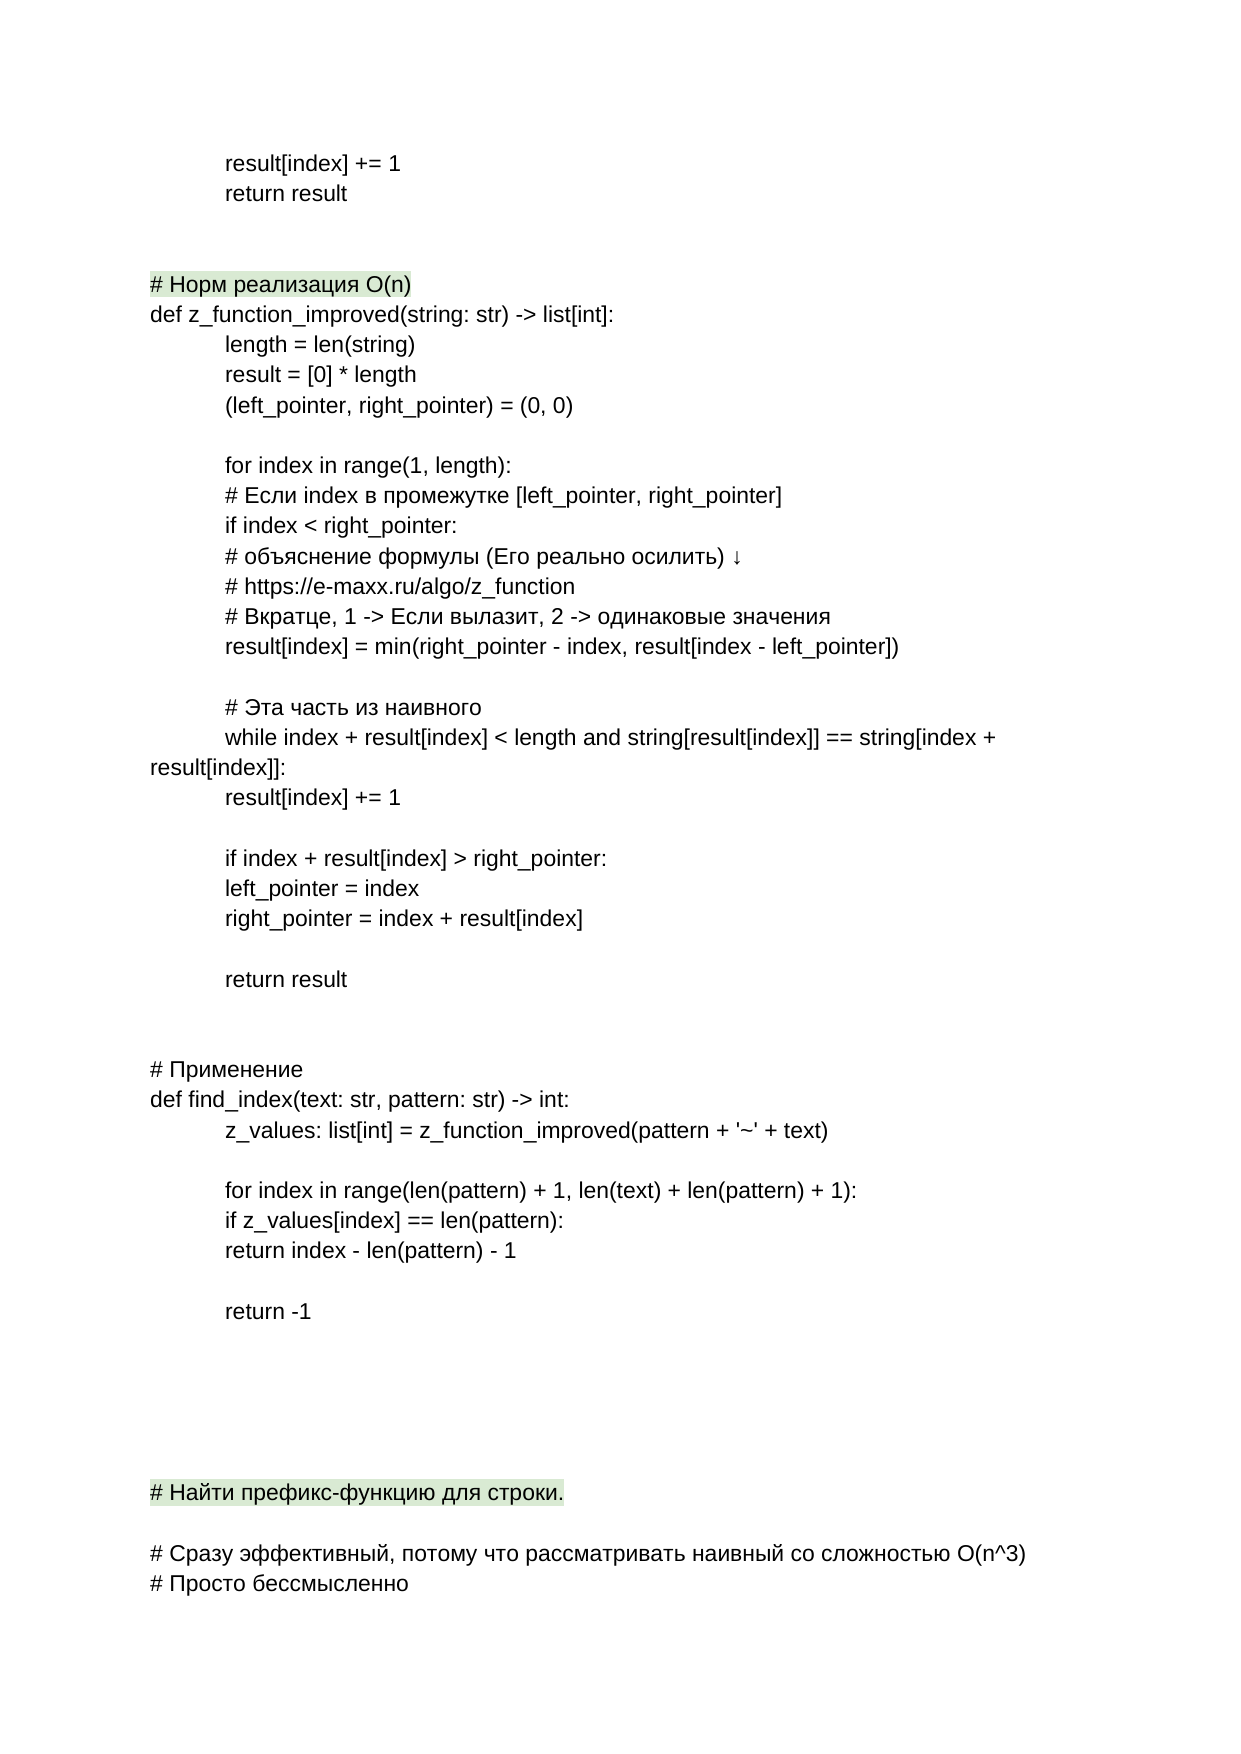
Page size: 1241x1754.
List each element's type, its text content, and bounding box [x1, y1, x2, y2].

text # Просто бессмысленно [150, 1570, 1090, 1596]
text result[index] += 1 [150, 150, 1090, 176]
text # Если index в промежутке [left_pointer, right_pointer] [150, 482, 1090, 509]
text return result [150, 966, 1090, 992]
text return result [150, 180, 1090, 207]
text # Вкратце, 1 -> Если вылазит, 2 -> одинаковые значения [150, 603, 1090, 629]
text result[index] += 1 [150, 784, 1090, 811]
text # объяснение формулы (Его реально осилить) ↓ [150, 543, 1090, 569]
text for index in range(1, length): [150, 452, 1090, 478]
text # Найти префикс-функцию для строки. [150, 1479, 1090, 1506]
text (left_pointer, right_pointer) = (0, 0) [150, 392, 1090, 418]
text if index < right_pointer: [150, 512, 1090, 539]
text if z_values[index] == len(pattern): [150, 1207, 1090, 1234]
text def find_index(text: str, pattern: str) -> int: [150, 1086, 1090, 1113]
text right_pointer = index + result[index] [150, 905, 1090, 932]
text # https://e-maxx.ru/algo/z_function [150, 573, 1090, 599]
text def z_function_improved(string: str) -> list[int]: [150, 301, 1090, 327]
text # Норм реализация O(n) [150, 271, 1090, 297]
text result = [0] * length [150, 361, 1090, 388]
text for index in range(len(pattern) + 1, len(text) + len(pattern) + 1): [150, 1177, 1090, 1203]
text left_pointer = index [150, 875, 1090, 901]
text # Применение [150, 1056, 1090, 1083]
text length = len(string) [150, 331, 1090, 358]
text return index - len(pattern) - 1 [150, 1237, 1090, 1264]
text while index + result[index] < length and string[result[index]] == string[index + result[index]]: [150, 724, 1090, 781]
text if index + result[index] > right_pointer: [150, 845, 1090, 871]
text z_values: list[int] = z_function_improved(pattern + '~' + text) [150, 1117, 1090, 1143]
text # Эта часть из наивного [150, 694, 1090, 720]
text # Сразу эффективный, потому что рассматривать наивный со сложностью O(n^3) [150, 1539, 1090, 1566]
text return -1 [150, 1298, 1090, 1324]
text result[index] = min(right_pointer - index, result[index - left_pointer]) [150, 633, 1090, 660]
